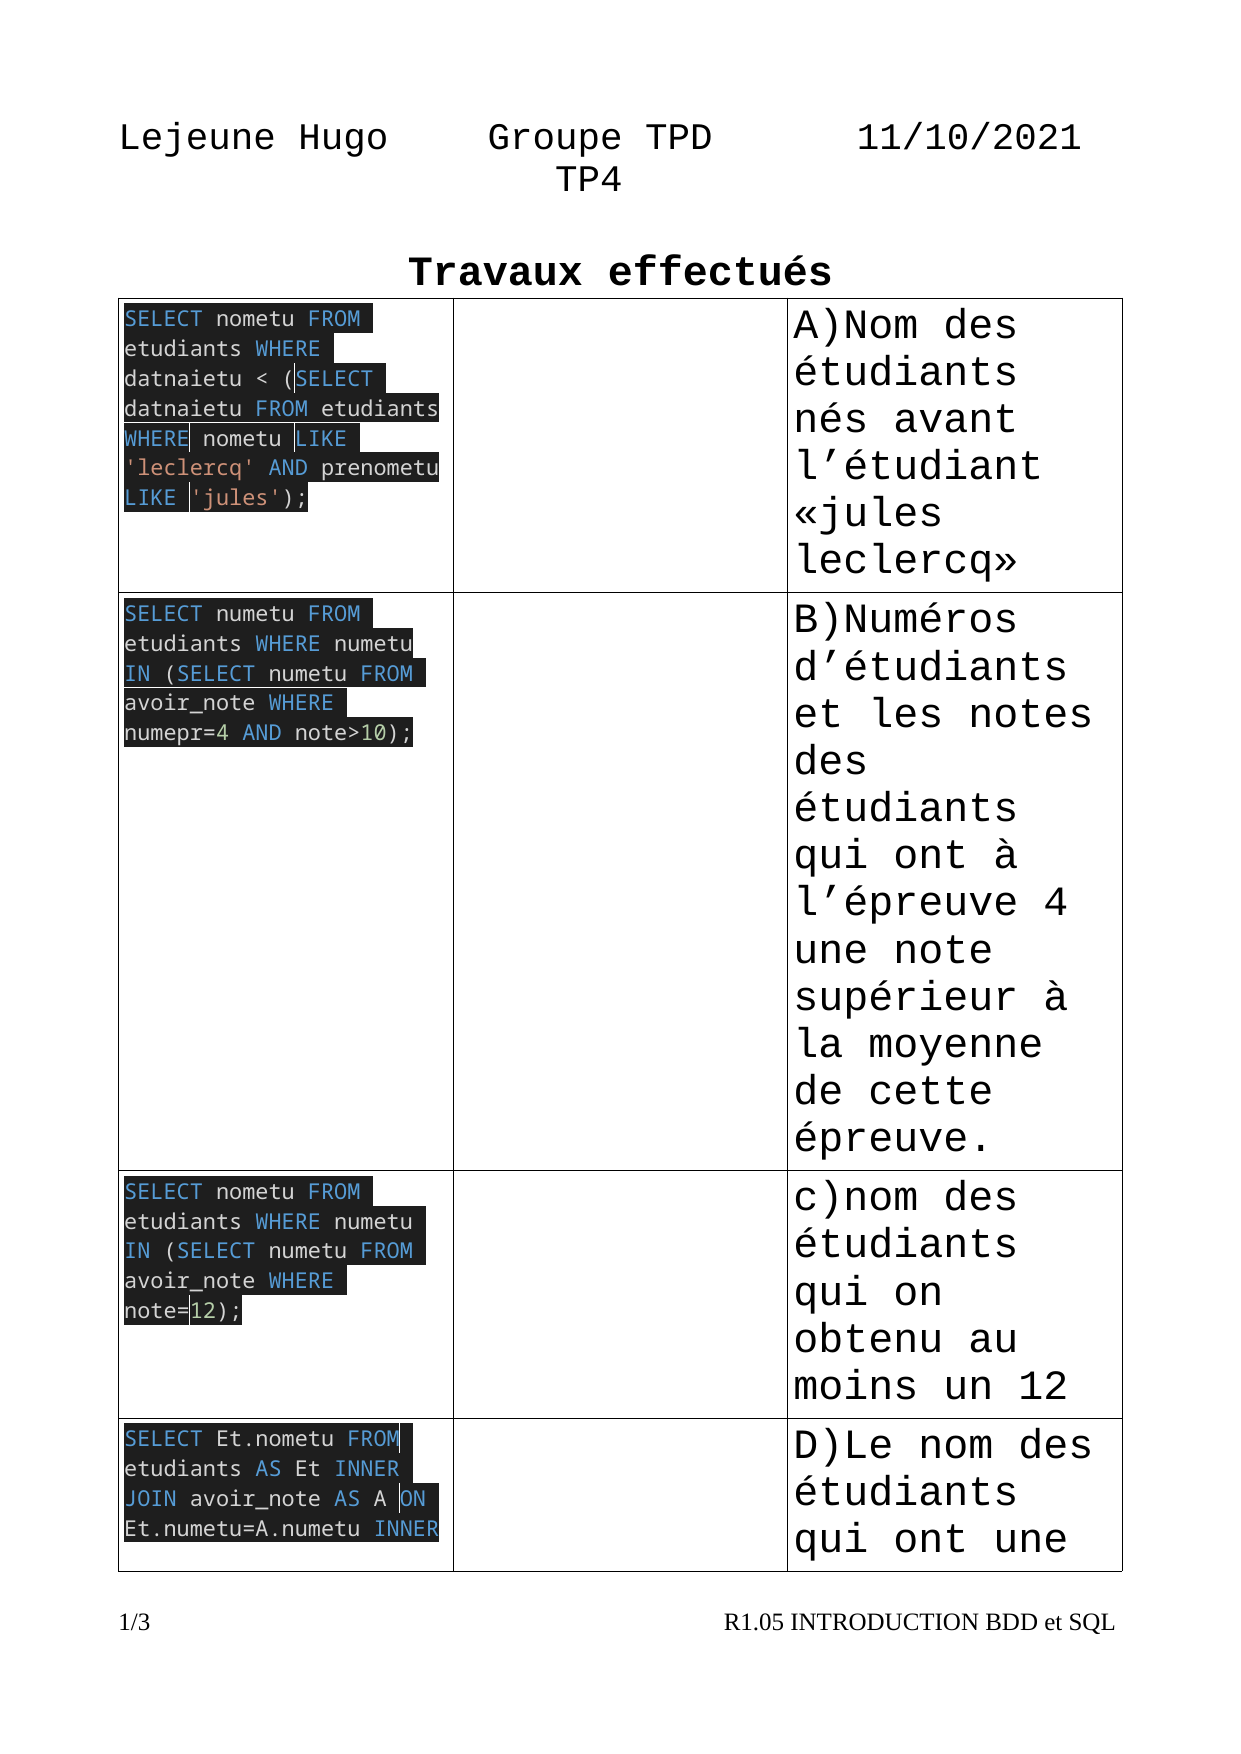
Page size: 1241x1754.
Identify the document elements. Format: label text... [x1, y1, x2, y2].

table_header SELECT nometu FROM etudiants WHERE datnaietu < (SELECT datnaietu FROM etudiants WHERE nometu LIKE 'leclercq' AND prenometu LIKE 'jules'); [119, 299, 453, 592]
text TP4 [118, 161, 1122, 203]
text Lejeune Hugo Groupe TPD 11/10/2021 [118, 118, 1122, 161]
table_cell c)nom des étudiants qui on obtenu au moins un 12 [788, 1171, 1122, 1417]
table_cell B)Numéros d’étudiants et les notes des étudiants qui ont à l’épreuve 4 une note supérieur à la moyenne de cette épreuve. [788, 593, 1122, 1170]
table_cell SELECT nometu FROM etudiants WHERE numetu IN (SELECT numetu FROM avoir_note WHERE note=12); [119, 1171, 453, 1417]
text Travaux effectués [118, 250, 1122, 297]
table_cell SELECT Et.nometu FROM etudiants AS Et INNER JOIN avoir_note AS A ON Et.numetu=A.numetu INNER [119, 1419, 453, 1571]
table_cell [454, 1419, 787, 1571]
table_cell SELECT numetu FROM etudiants WHERE numetu IN (SELECT numetu FROM avoir_note WHERE numepr=4 AND note>10); [119, 593, 453, 1170]
table_cell [454, 1171, 787, 1417]
table_header A)Nom des étudiants nés avant l’étudiant «jules leclercq» [788, 299, 1122, 592]
table_header [454, 299, 787, 592]
table_cell D)Le nom des étudiants qui ont une [788, 1419, 1122, 1571]
table_cell [454, 593, 787, 1170]
